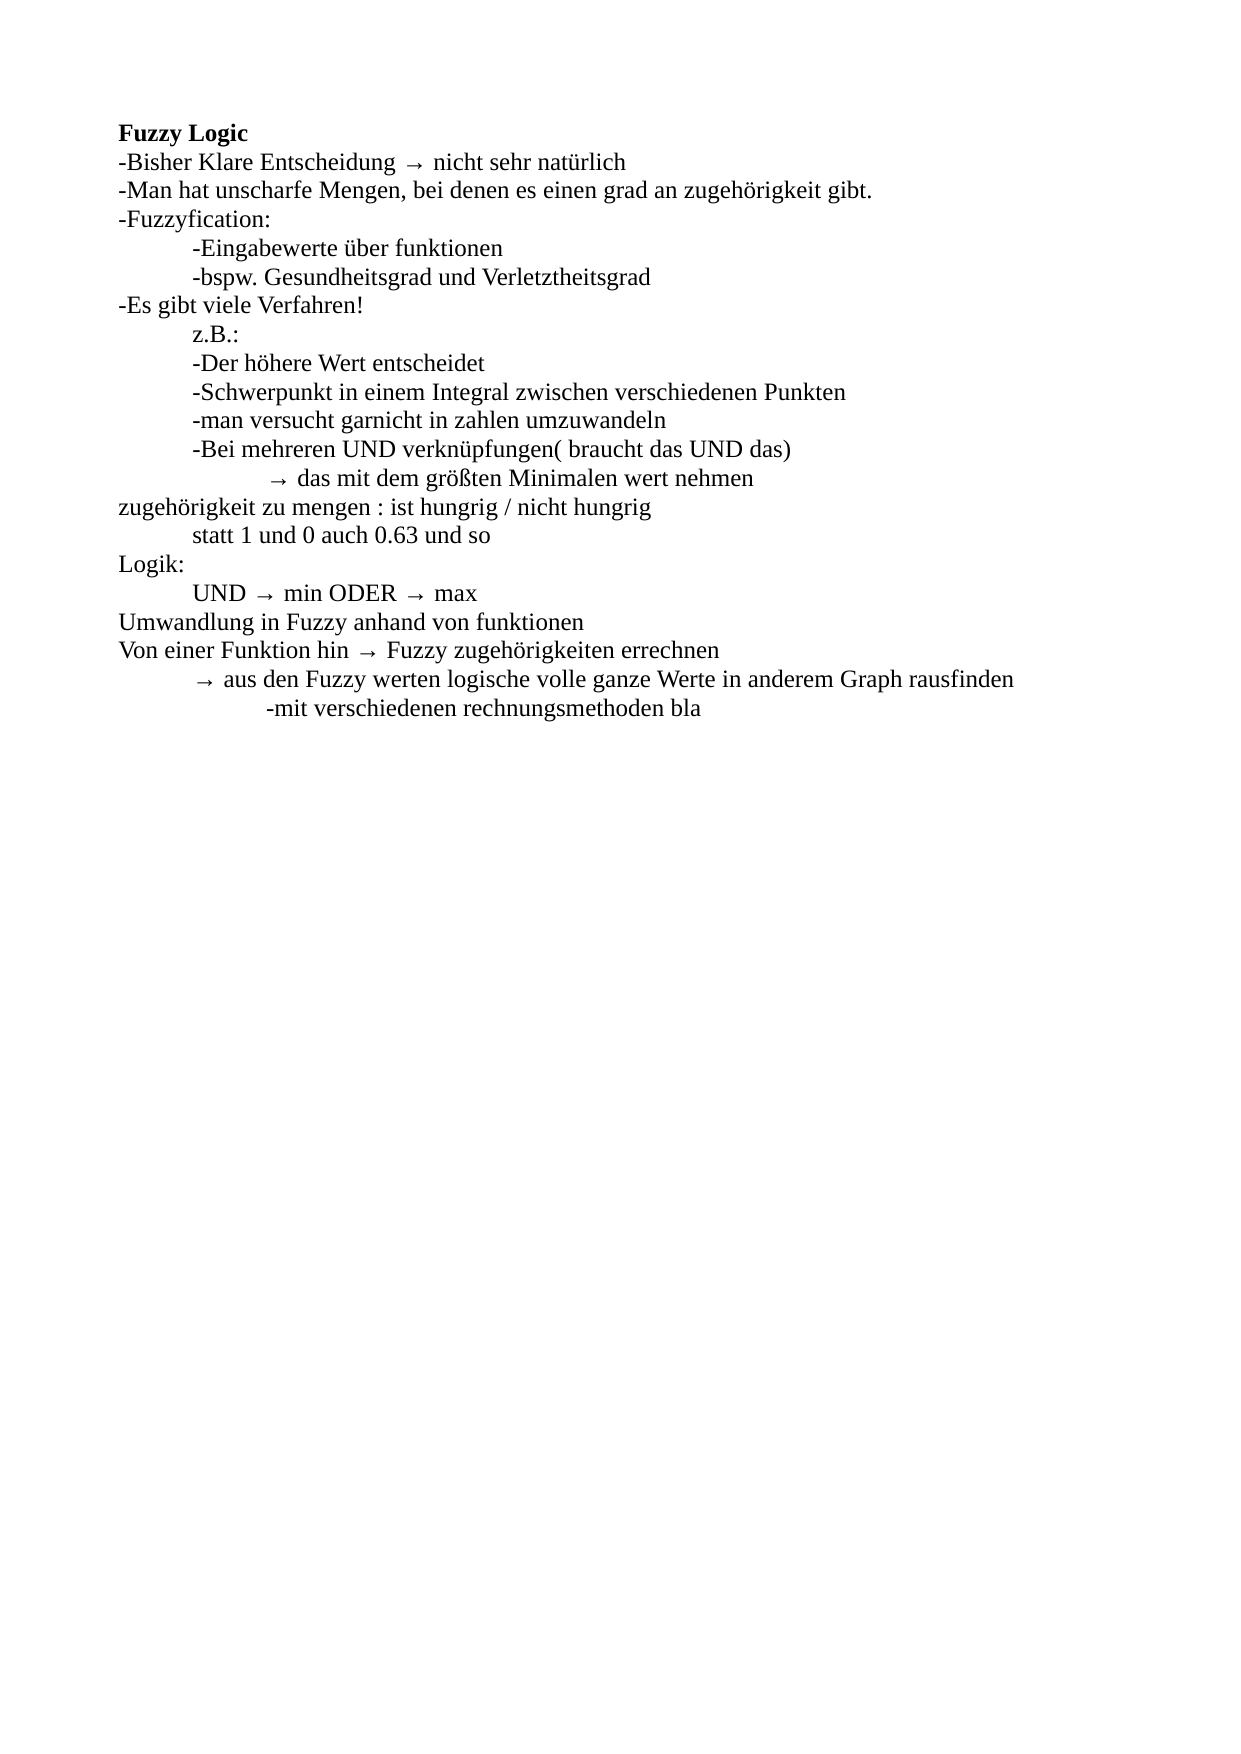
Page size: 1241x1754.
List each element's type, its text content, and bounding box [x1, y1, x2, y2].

text → aus den Fuzzy werten logische volle ganze Werte in anderem Graph rausfinden [118, 664, 1122, 693]
text -man versucht garnicht in zahlen umzuwandeln [118, 406, 1122, 434]
text -Eingabewerte über funktionen [118, 233, 1122, 262]
text -Es gibt viele Verfahren! [118, 291, 1122, 319]
text -Fuzzyfication: [118, 204, 1122, 233]
text → das mit dem größten Minimalen wert nehmen [118, 463, 1122, 492]
text -Man hat unscharfe Mengen, bei denen es einen grad an zugehörigkeit gibt. [118, 176, 1122, 204]
text -mit verschiedenen rechnungsmethoden bla [118, 693, 1122, 722]
text -Schwerpunkt in einem Integral zwischen verschiedenen Punkten [118, 377, 1122, 406]
text Von einer Funktion hin → Fuzzy zugehörigkeiten errechnen [118, 636, 1122, 664]
text -Bisher Klare Entscheidung → nicht sehr natürlich [118, 147, 1122, 176]
text Fuzzy Logic [118, 118, 1122, 147]
text statt 1 und 0 auch 0.63 und so [118, 521, 1122, 549]
text zugehörigkeit zu mengen : ist hungrig / nicht hungrig [118, 492, 1122, 521]
text Logik: [118, 549, 1122, 578]
text -Bei mehreren UND verknüpfungen( braucht das UND das) [118, 434, 1122, 463]
text UND → min ODER → max [118, 578, 1122, 607]
text z.B.: [118, 319, 1122, 348]
text -bspw. Gesundheitsgrad und Verletztheitsgrad [118, 262, 1122, 291]
text Umwandlung in Fuzzy anhand von funktionen [118, 607, 1122, 636]
text -Der höhere Wert entscheidet [118, 348, 1122, 377]
